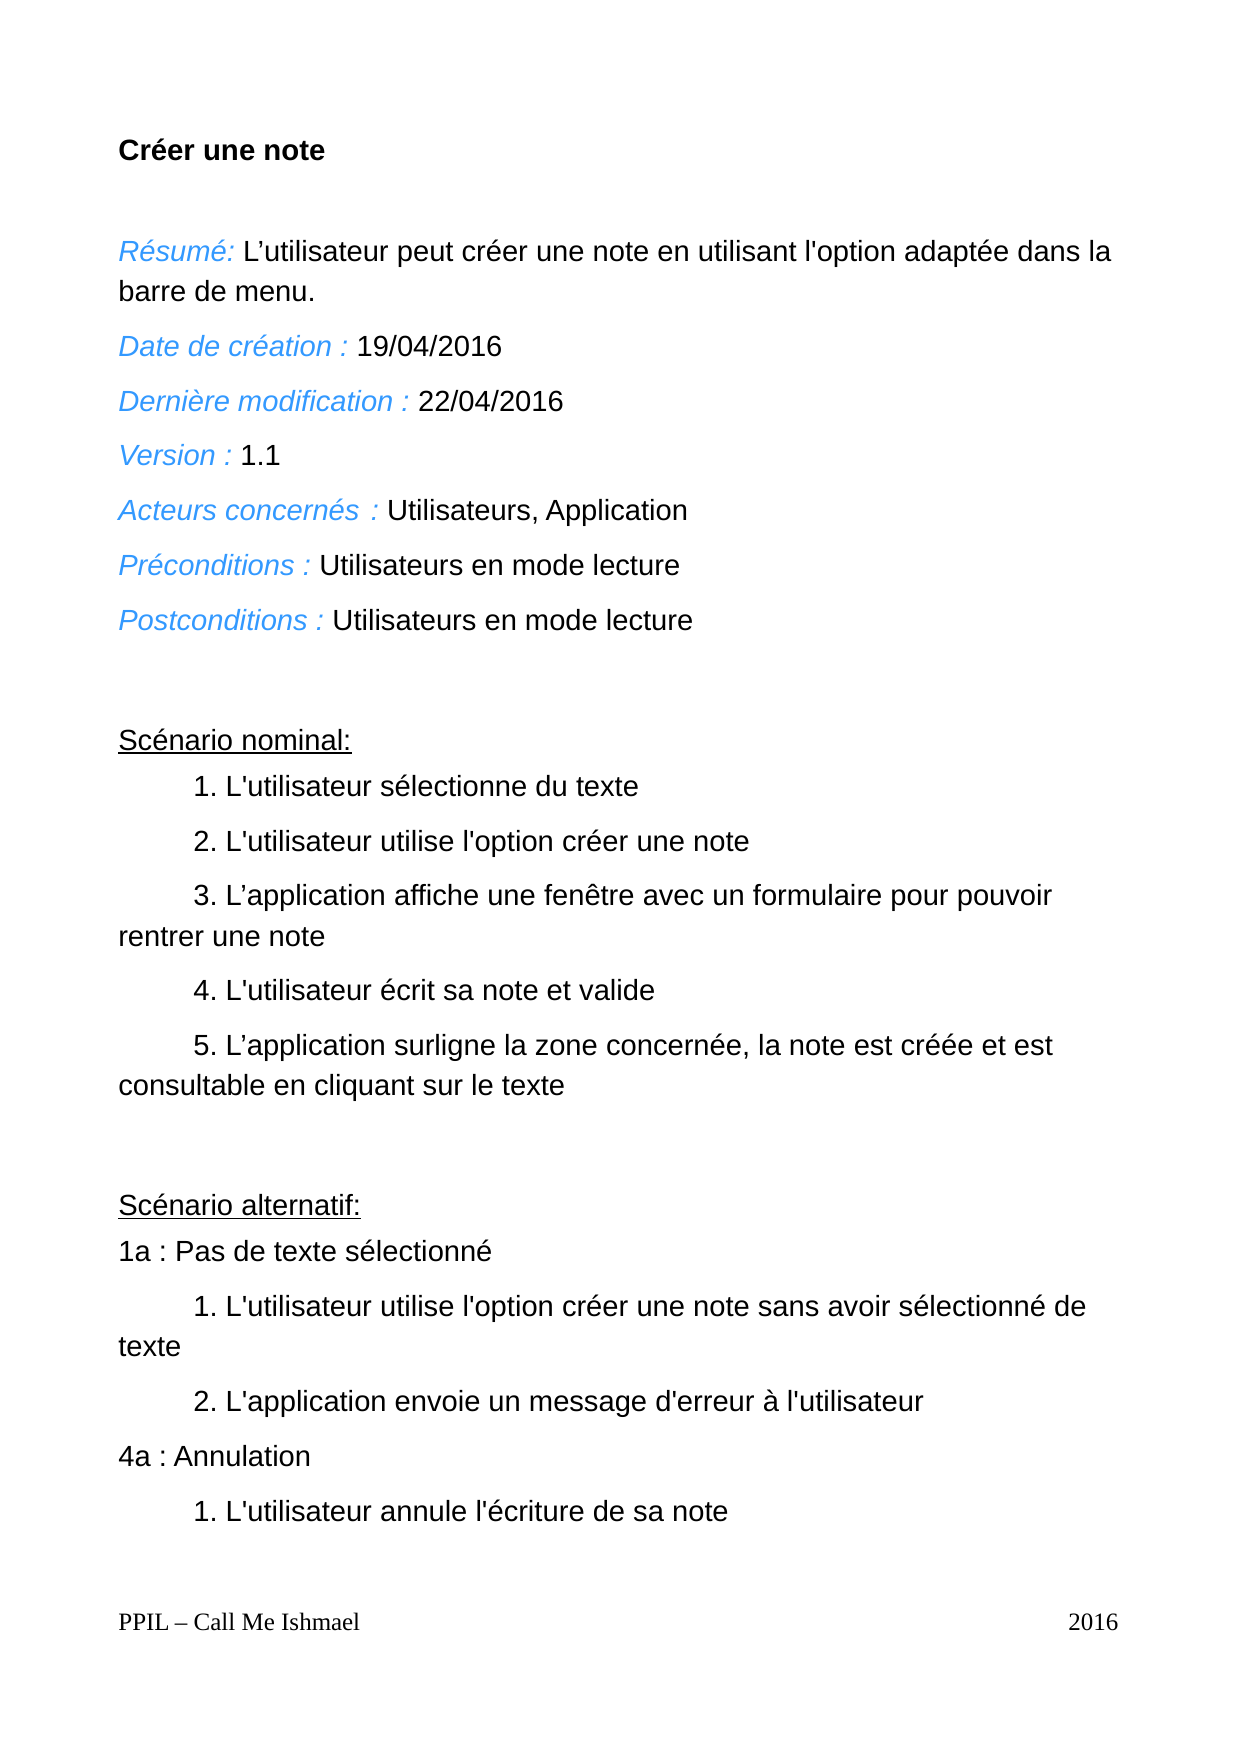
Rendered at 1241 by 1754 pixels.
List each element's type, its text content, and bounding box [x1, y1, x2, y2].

text 2. L'application envoie un message d'erreur à l'utilisateur [118, 1384, 1122, 1418]
text 1. L'utilisateur sélectionne du texte [118, 769, 1122, 802]
text 2. L'utilisateur utilise l'option créer une note [118, 823, 1122, 857]
text Postconditions : Utilisateurs en mode lecture [118, 603, 1122, 636]
text Dernière modification : 22/04/2016 [118, 383, 1122, 417]
text 1a : Pas de texte sélectionné [118, 1234, 1122, 1268]
text 4a : Annulation [118, 1439, 1122, 1472]
text 3. L’application affiche une fenêtre avec un formulaire pour pouvoir rentrer une note [118, 878, 1122, 952]
text Acteurs concernés : Utilisateurs, Application [118, 493, 1122, 527]
text Résumé: L’utilisateur peut créer une note en utilisant l'option adaptée dans la barre de menu. [118, 234, 1122, 307]
text Version : 1.1 [118, 438, 1122, 472]
text Date de création : 19/04/2016 [118, 329, 1122, 362]
text 5. L’application surligne la zone concernée, la note est créée et est consultable en cliquant sur le texte [118, 1028, 1122, 1102]
text Préconditions : Utilisateurs en mode lecture [118, 548, 1122, 581]
subtitle Scénario nominal: [118, 723, 1122, 756]
text 1. L'utilisateur annule l'écriture de sa note [118, 1494, 1122, 1527]
text 4. L'utilisateur écrit sa note et valide [118, 973, 1122, 1007]
subtitle Créer une note [118, 133, 1122, 166]
subtitle Scénario alternatif: [118, 1188, 1122, 1222]
text 1. L'utilisateur utilise l'option créer une note sans avoir sélectionné de texte [118, 1289, 1122, 1363]
